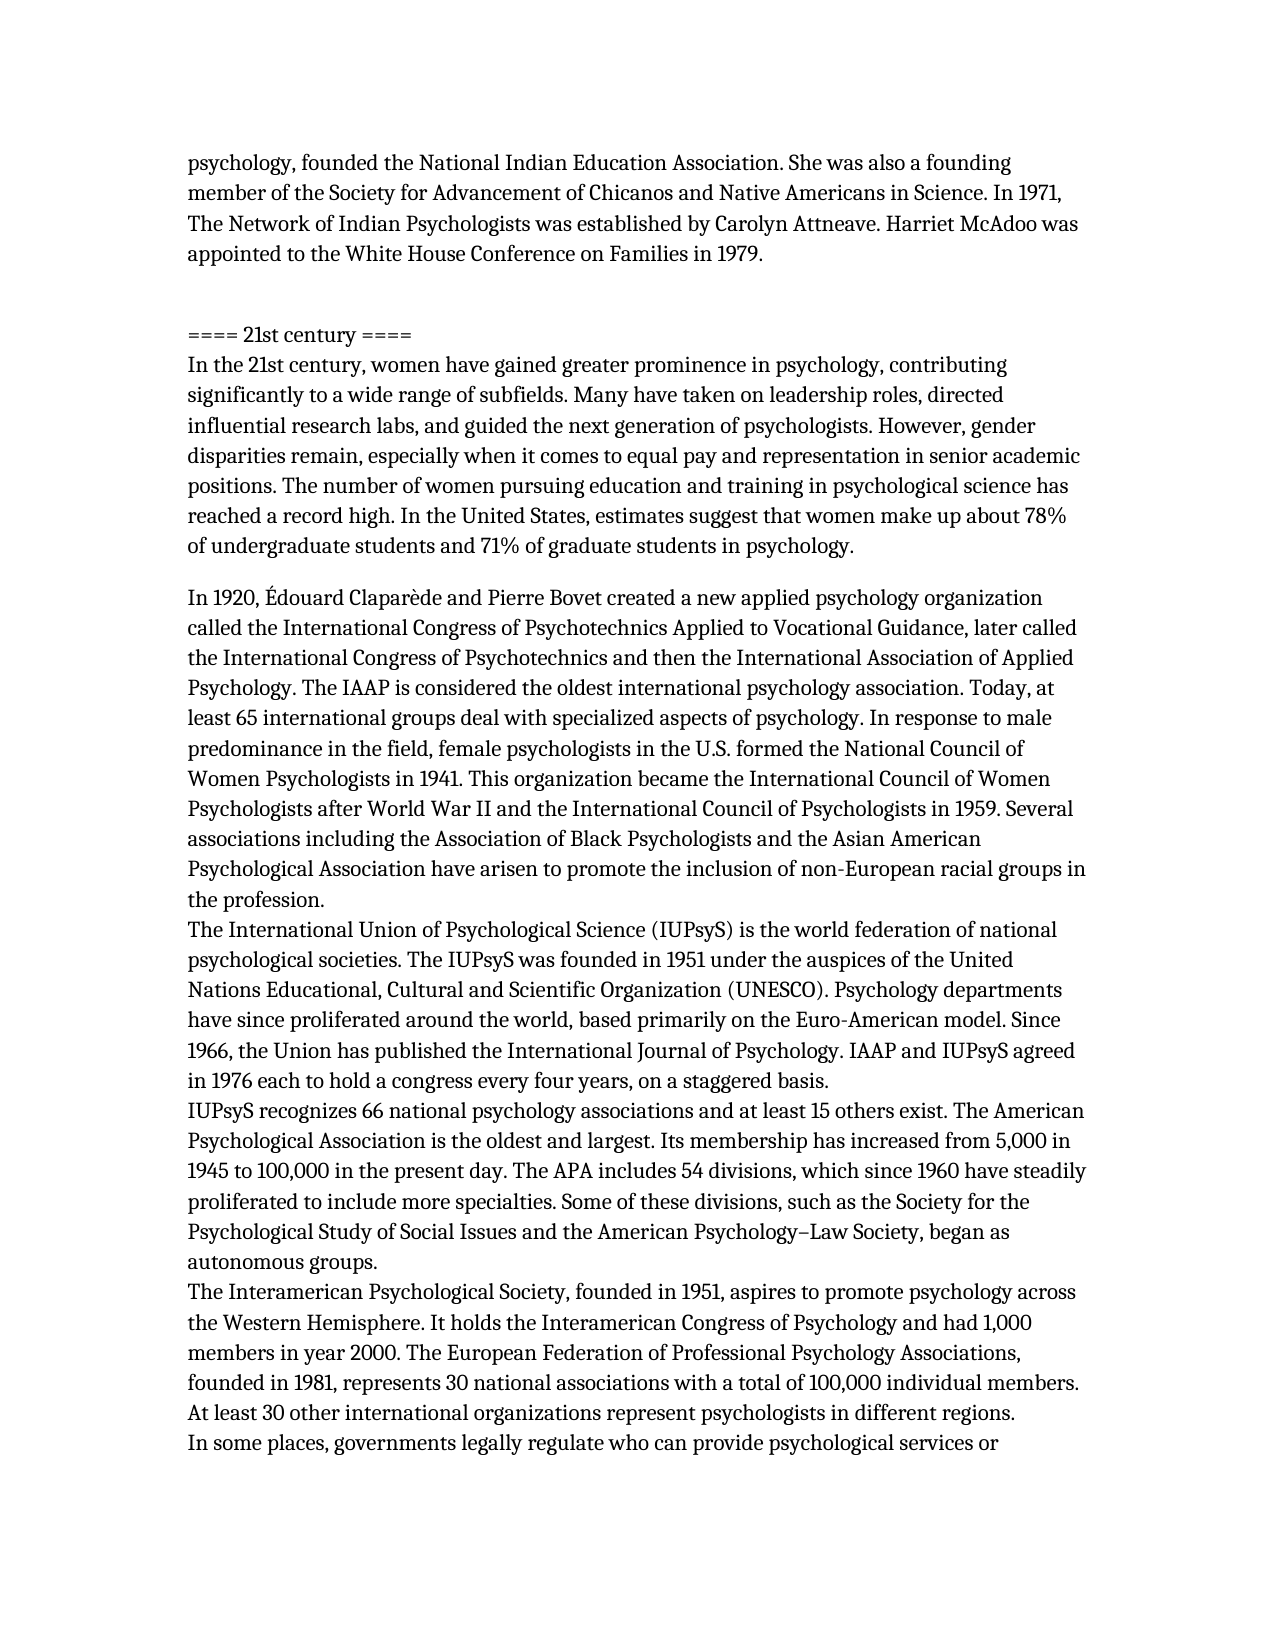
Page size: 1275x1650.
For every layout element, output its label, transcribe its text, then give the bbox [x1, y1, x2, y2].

text In 1920, Édouard Claparède and Pierre Bovet created a new applied psychology organization called the International Congress of Psychotechnics Applied to Vocational Guidance, later called the International Congress of Psychotechnics and then the International Association of Applied Psychology. The IAAP is considered the oldest international psychology association. Today, at least 65 international groups deal with specialized aspects of psychology. In response to male predominance in the field, female psychologists in the U.S. formed the National Council of Women Psychologists in 1941. This organization became the International Council of Women Psychologists after World War II and the International Council of Psychologists in 1959. Several associations including the Association of Black Psychologists and the Asian American Psychological Association have arisen to promote the inclusion of non-European racial groups in the profession. The International Union of Psychological Science (IUPsyS) is the world federation of national psychological societies. The IUPsyS was founded in 1951 under the auspices of the United Nations Educational, Cultural and Scientific Organization (UNESCO). Psychology departments have since proliferated around the world, based primarily on the Euro-American model. Since 1966, the Union has published the International Journal of Psychology. IAAP and IUPsyS agreed in 1976 each to hold a congress every four years, on a staggered basis. IUPsyS recognizes 66 national psychology associations and at least 15 others exist. The American Psychological Association is the oldest and largest. Its membership has increased from 5,000 in 1945 to 100,000 in the present day. The APA includes 54 divisions, which since 1960 have steadily proliferated to include more specialties. Some of these divisions, such as the Society for the Psychological Study of Social Issues and the American Psychology–Law Society, began as autonomous groups. The Interamerican Psychological Society, founded in 1951, aspires to promote psychology across the Western Hemisphere. It holds the Interamerican Congress of Psychology and had 1,000 members in year 2000. The European Federation of Professional Psychology Associations, founded in 1981, represents 30 national associations with a total of 100,000 individual members. At least 30 other international organizations represent psychologists in different regions. In some places, governments legally regulate who can provide psychological services or [187, 584, 1087, 1457]
text ==== 21st century ==== In the 21st century, women have gained greater prominence in psychology, contributing significantly to a wide range of subfields. Many have taken on leadership roles, directed influential research labs, and guided the next generation of psychologists. However, gender disparities remain, especially when it comes to equal pay and representation in senior academic positions. The number of women pursuing education and training in psychological science has reached a record high. In the United States, estimates suggest that women make up about 78% of undergraduate students and 71% of graduate students in psychology. [187, 292, 1087, 560]
text psychology, founded the National Indian Education Association. She was also a founding member of the Society for Advancement of Chicanos and Native Americans in Science. In 1971, The Network of Indian Psychologists was established by Carolyn Attneave. Harriet McAdoo was appointed to the White House Conference on Families in 1979. [187, 150, 1087, 267]
